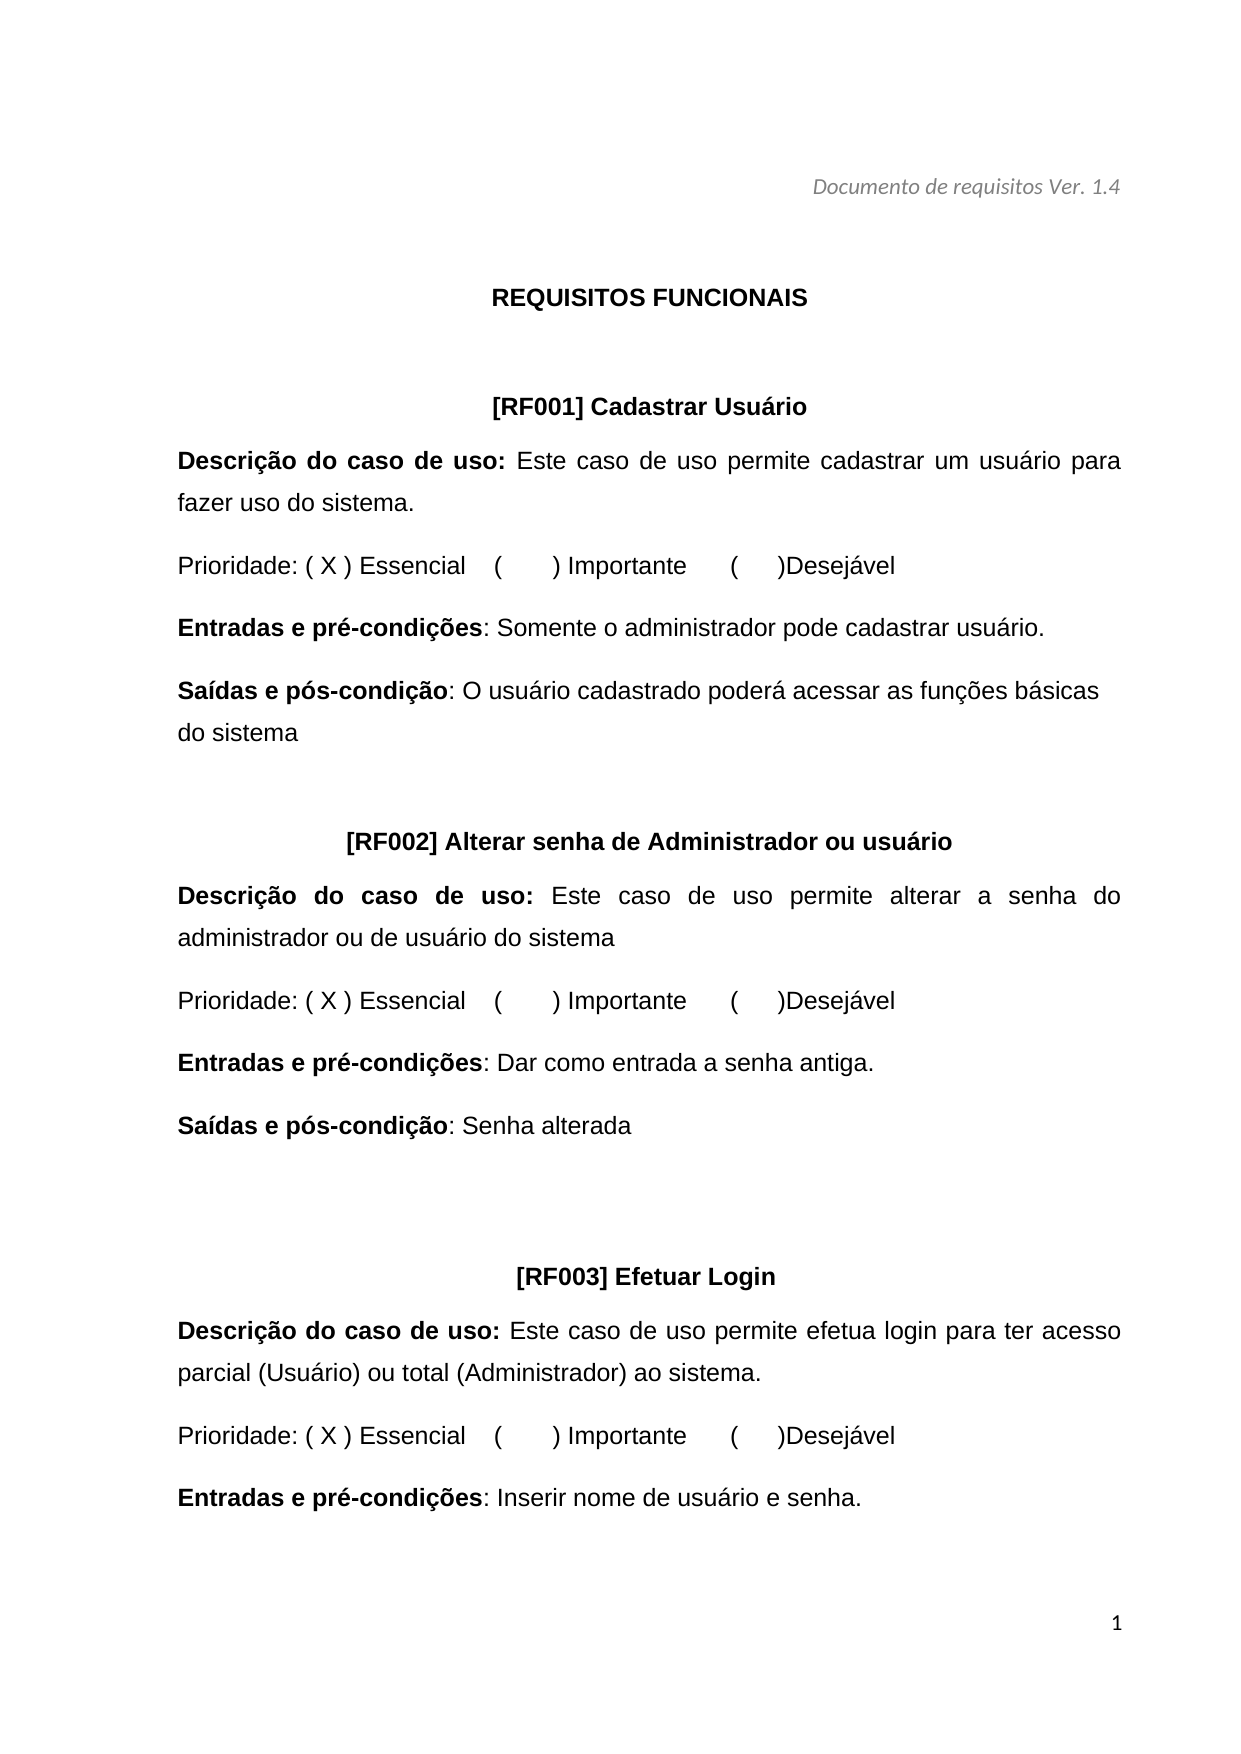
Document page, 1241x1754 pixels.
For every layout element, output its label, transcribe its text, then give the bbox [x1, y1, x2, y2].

text Descrição do caso de uso: Este caso de uso permite efetua login para ter acesso parcial (Usuário) ou total (Administrador) ao sistema. [177, 1317, 1122, 1387]
text Entradas e pré-condições: Dar como entrada a senha antiga. [177, 1049, 1122, 1077]
text [RF002] Alterar senha de Administrador ou usuário [177, 828, 1122, 856]
text Descrição do caso de uso: Este caso de uso permite cadastrar um usuário para fazer uso do sistema. [177, 447, 1122, 517]
text REQUISITOS FUNCIONAIS [177, 284, 1122, 312]
text Prioridade: ( X ) Essencial ( ) Importante ( )Desejável [177, 987, 1122, 1014]
text Entradas e pré-condições: Somente o administrador pode cadastrar usuário. [177, 614, 1122, 642]
text Prioridade: ( X ) Essencial ( ) Importante ( )Desejável [177, 552, 1122, 579]
text Entradas e pré-condições: Inserir nome de usuário e senha. [177, 1484, 1122, 1512]
text Descrição do caso de uso: Este caso de uso permite alterar a senha do administrador ou de usuário do sistema [177, 882, 1122, 952]
text Saídas e pós-condição: Senha alterada [177, 1112, 1122, 1140]
text [RF001] Cadastrar Usuário [177, 393, 1122, 421]
text Saídas e pós-condição: O usuário cadastrado poderá acessar as funções básicas do sistema [177, 677, 1122, 747]
text Prioridade: ( X ) Essencial ( ) Importante ( )Desejável [177, 1422, 1122, 1449]
text [RF003] Efetuar Login [177, 1263, 1122, 1291]
